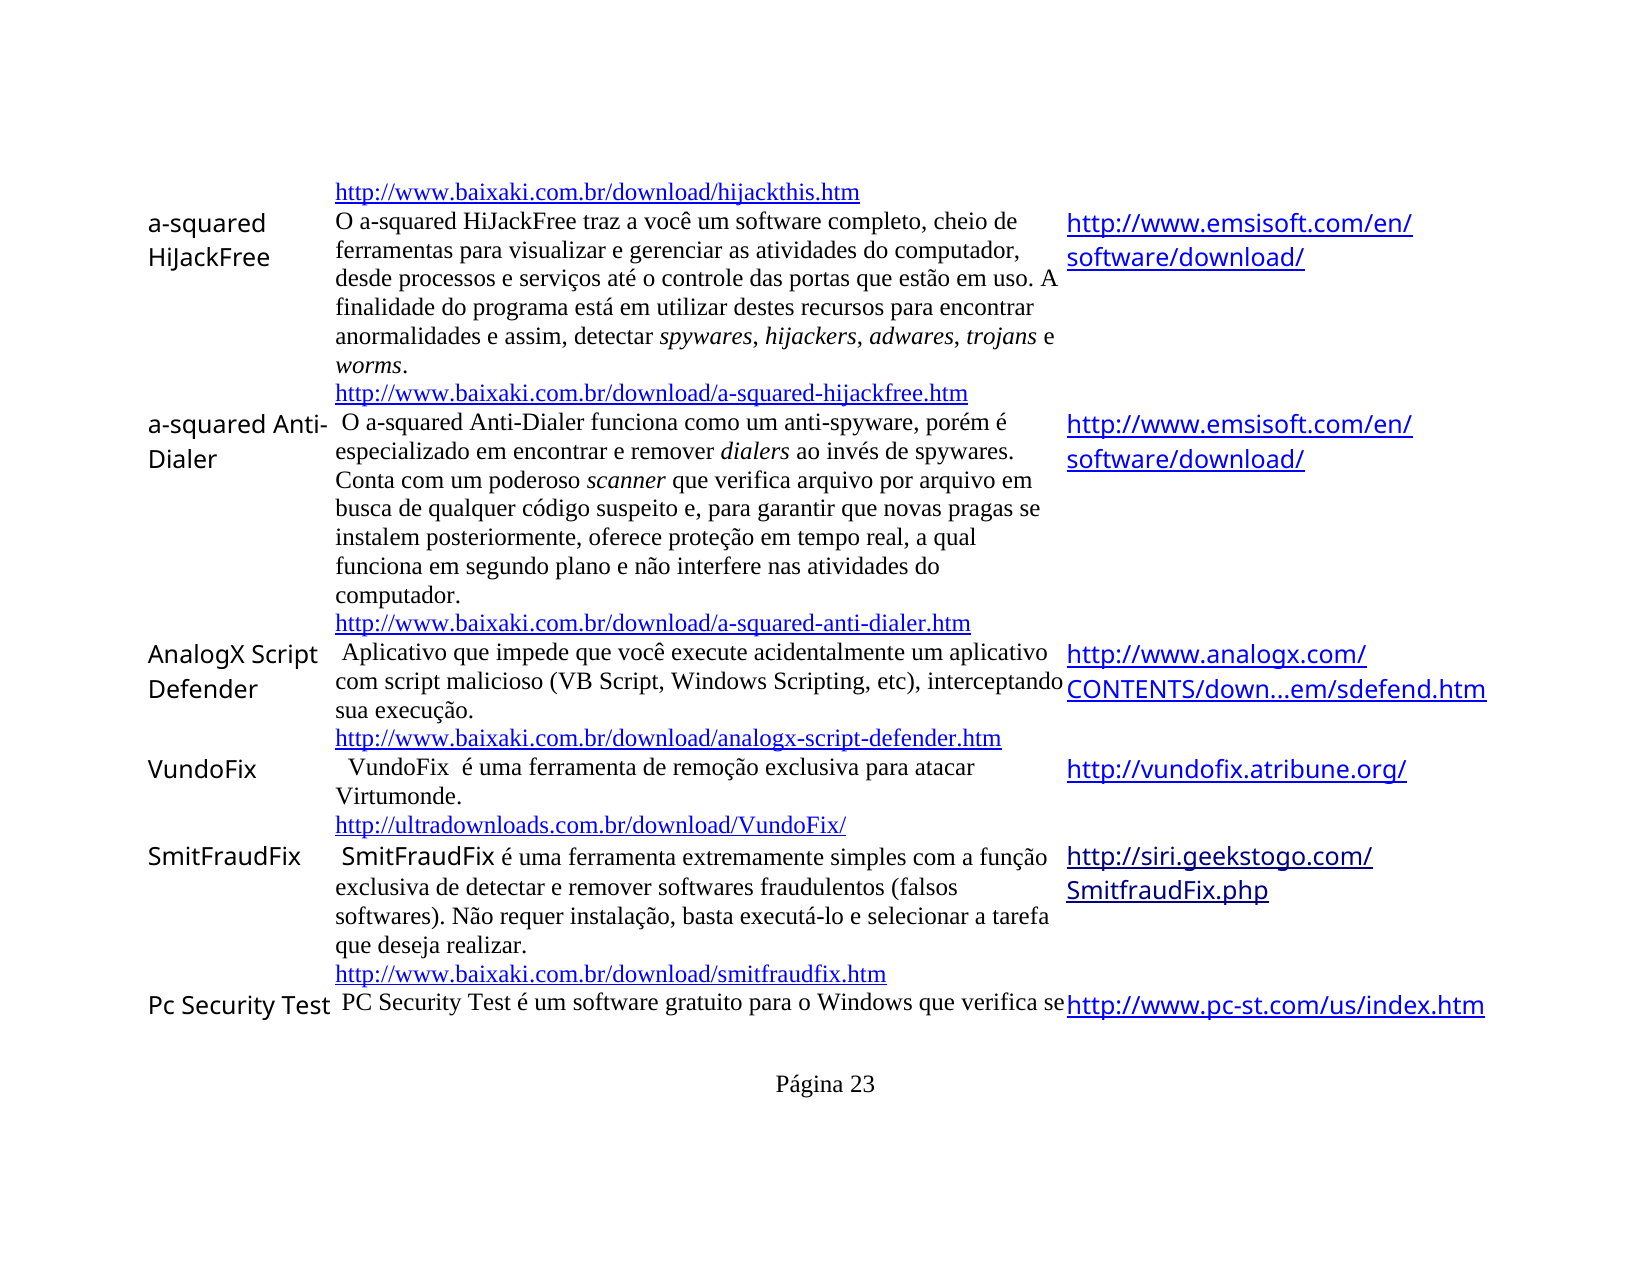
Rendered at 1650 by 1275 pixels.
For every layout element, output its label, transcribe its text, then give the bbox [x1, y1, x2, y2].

table_cell VundoFix [148, 786, 335, 838]
table_cell http://www.trendsecure.com/portal/en...ols/hijackthis [1066, 177, 1490, 206]
table_cell a-squared HiJackFree [148, 274, 335, 407]
table_cell http://siri.geekstogo.com/SmitfraudFix.php [1066, 907, 1490, 987]
table_cell AnalogX Script Defender [148, 705, 335, 752]
table_cell PC Security Test é um software gratuito para o Windows que verifica se o seu computador está seguro contra vírus, spywares e hackers. http://www.baixaki.com.br/download/pc-security-test-2007.htm [335, 1016, 1066, 1022]
table_cell HijackThis! [148, 177, 335, 206]
table_cell a-squared Anti-Dialer [148, 475, 335, 637]
table_cell http://www.analogx.com/CONTENTS/down...em/sdefend.htm [1066, 705, 1490, 752]
table_cell SmitFraudFix [148, 872, 335, 987]
table_cell http://vundofix.atribune.org/ [1066, 786, 1490, 838]
table_cell http://www.emsisoft.com/en/software/download/ [1066, 475, 1490, 637]
table_cell http://www.emsisoft.com/en/software/download/ [1066, 274, 1490, 407]
